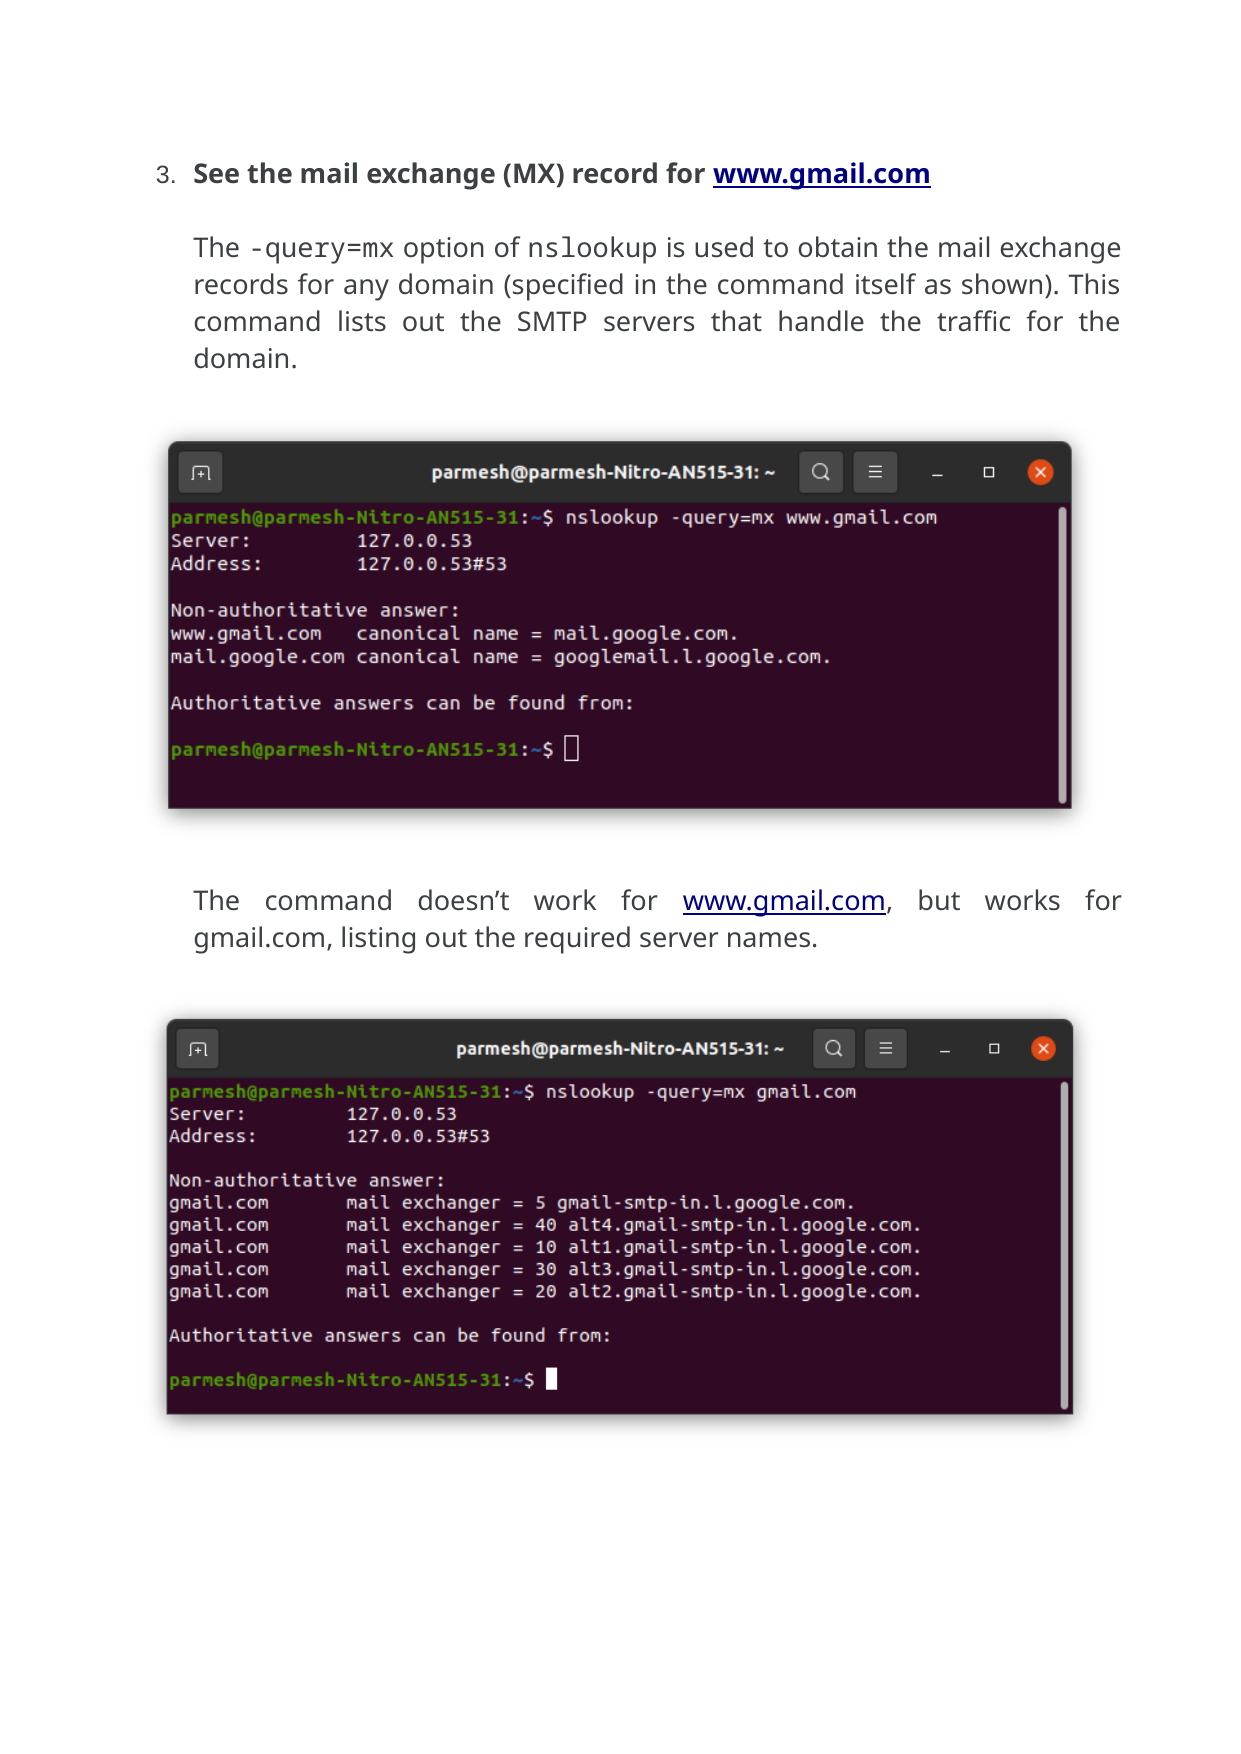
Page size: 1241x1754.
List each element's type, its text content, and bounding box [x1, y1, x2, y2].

list The command doesn’t work for www.gmail.com, but works for gmail.com, listing out the required server names. [156, 882, 1122, 955]
list The -query=mx option of nslookup is used to obtain the mail exchange records for any domain (specified in the command itself as shown). This command lists out the SMTP servers that handle the traffic for the domain. [156, 229, 1122, 376]
picture [136, 413, 1104, 845]
list See the mail exchange (MX) record for www.gmail.com [156, 155, 1122, 192]
picture [136, 992, 1104, 1449]
